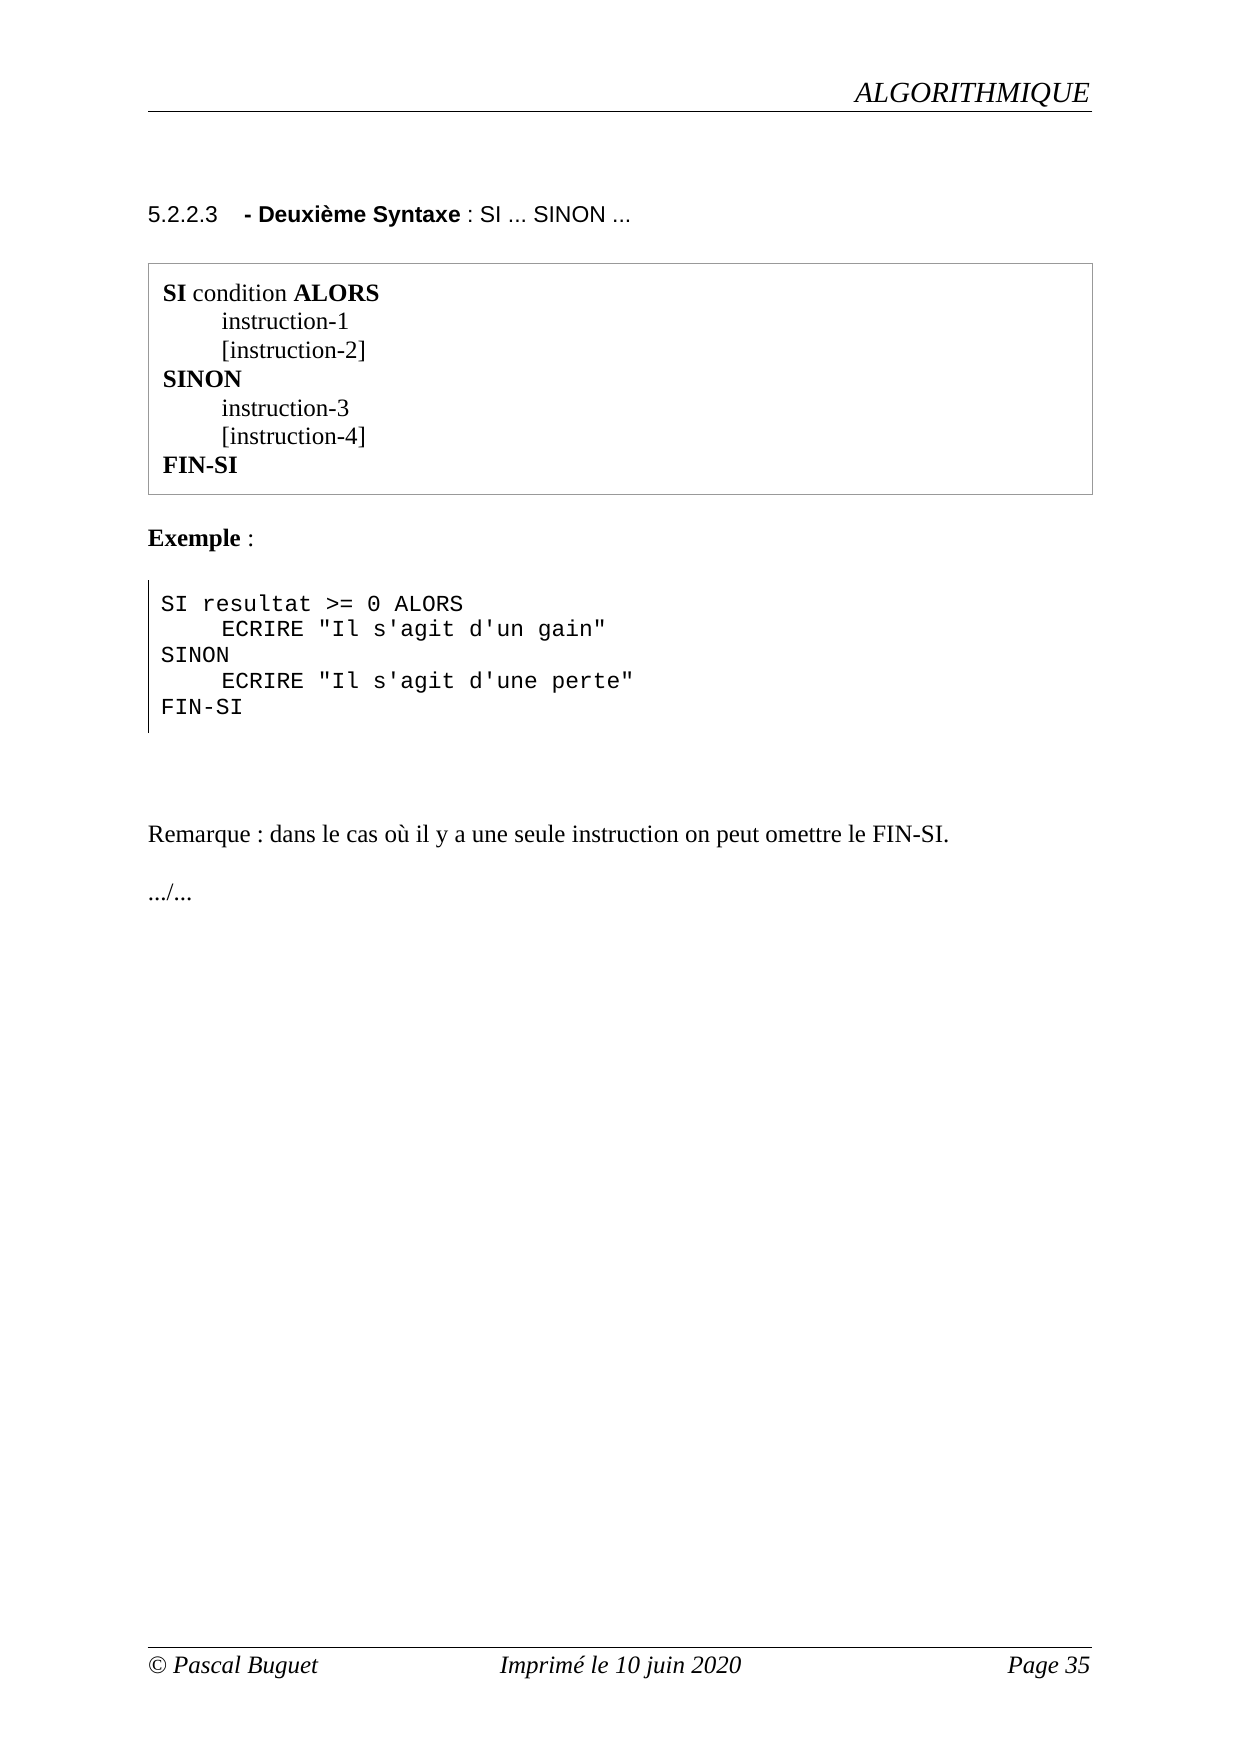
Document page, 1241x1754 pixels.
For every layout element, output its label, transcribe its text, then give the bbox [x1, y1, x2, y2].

text Remarque : dans le cas où il y a une seule instruction on peut omettre le FIN-SI. [148, 819, 1092, 848]
text instruction-1 [149, 292, 1092, 320]
text [instruction-2] [149, 320, 1092, 349]
text FIN-SI [149, 696, 1092, 733]
text SINON [149, 644, 1092, 670]
text [instruction-4] [149, 407, 1092, 435]
text ECRIRE "Il s'agit d'une perte" [149, 670, 1092, 696]
subtitle - Deuxième Syntaxe : SI ... SINON ... [148, 201, 1092, 228]
text SI resultat >= 0 ALORS [149, 580, 1092, 618]
text Exemple : [148, 523, 1092, 551]
text ECRIRE "Il s'agit d'un gain" [149, 618, 1092, 644]
text SINON [149, 349, 1092, 378]
text SI condition ALORS [149, 264, 1092, 292]
text .../... [148, 877, 1092, 906]
text FIN-SI [149, 435, 1092, 494]
text instruction-3 [149, 378, 1092, 407]
